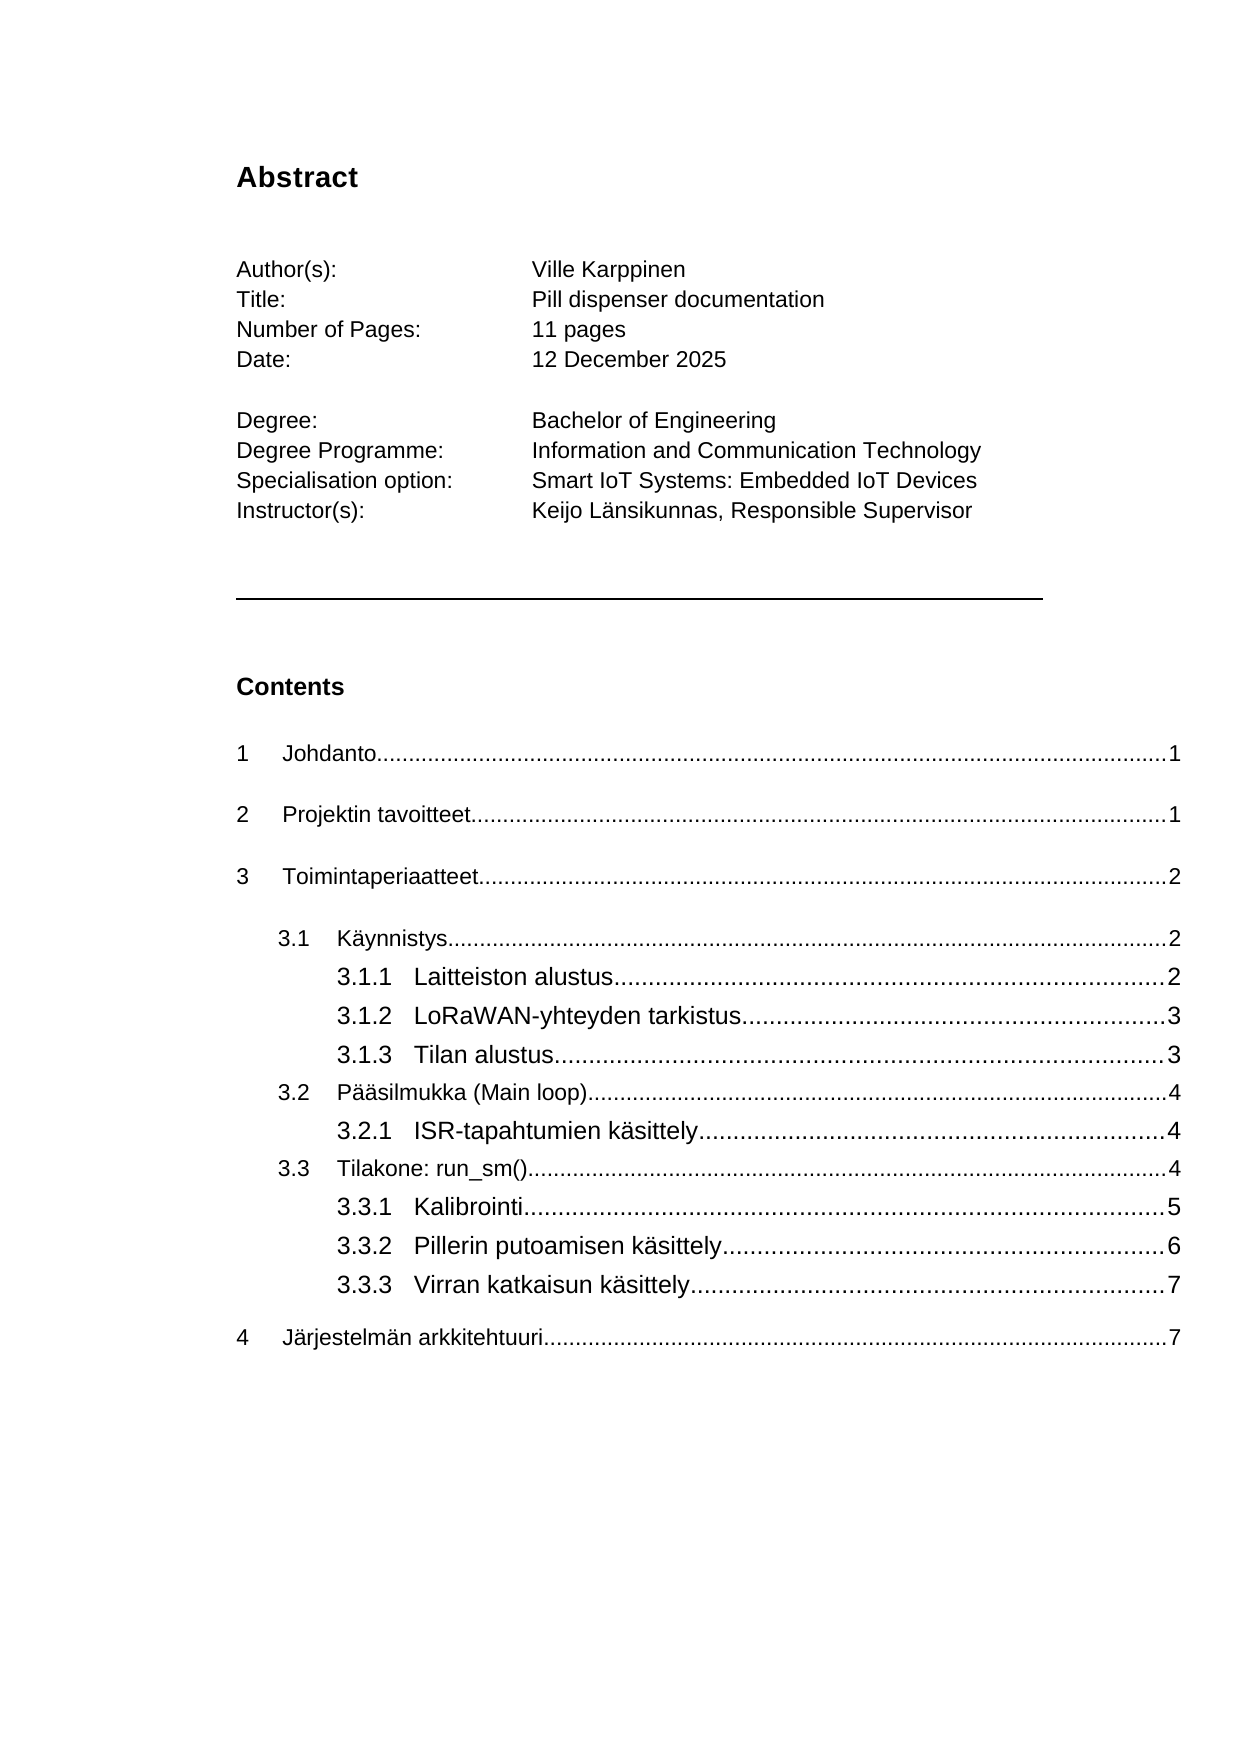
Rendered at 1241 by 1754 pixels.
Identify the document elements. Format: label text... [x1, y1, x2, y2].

text 3.3 Tilakone: run_sm() 4 [278, 1155, 1181, 1181]
text Contents [236, 671, 1181, 700]
text Number of Pages: 11 pages [236, 316, 1181, 343]
text Title: Pill dispenser documentation [236, 286, 1181, 312]
text 3.1.3 Tilan alustus 3 [337, 1040, 1181, 1069]
text 4 Järjestelmän arkkitehtuuri 7 [236, 1324, 1181, 1350]
text Date: 12 December 2025 [236, 346, 1181, 373]
text Degree Programme: Information and Communication Technology [236, 437, 1181, 463]
text Degree: Bachelor of Engineering [236, 407, 1181, 433]
text 3.2.1 ISR-tapahtumien käsittely 4 [337, 1116, 1181, 1145]
text Author(s): Ville Karppinen [236, 256, 1181, 282]
text 3.1.2 LoRaWAN-yhteyden tarkistus 3 [337, 1001, 1181, 1029]
text 3.1 Käynnistys 2 [278, 925, 1181, 951]
text Specialisation option: Smart IoT Systems: Embedded IoT Devices [236, 467, 1181, 494]
text 2 Projektin tavoitteet 1 [236, 801, 1181, 828]
text 1 Johdanto 1 [236, 739, 1181, 766]
text 3.3.2 Pillerin putoamisen käsittely 6 [337, 1231, 1181, 1260]
text 3 Toimintaperiaatteet 2 [236, 863, 1181, 889]
text 3.3.1 Kalibrointi 5 [337, 1192, 1181, 1221]
text 3.1.1 Laitteiston alustus 2 [337, 962, 1181, 990]
subtitle Abstract [236, 160, 1181, 193]
text 3.2 Pääsilmukka (Main loop) 4 [278, 1079, 1181, 1106]
text 3.3.3 Virran katkaisun käsittely 7 [337, 1270, 1181, 1299]
text Instructor(s): Keijo Länsikunnas, Responsible Supervisor [236, 497, 1181, 524]
